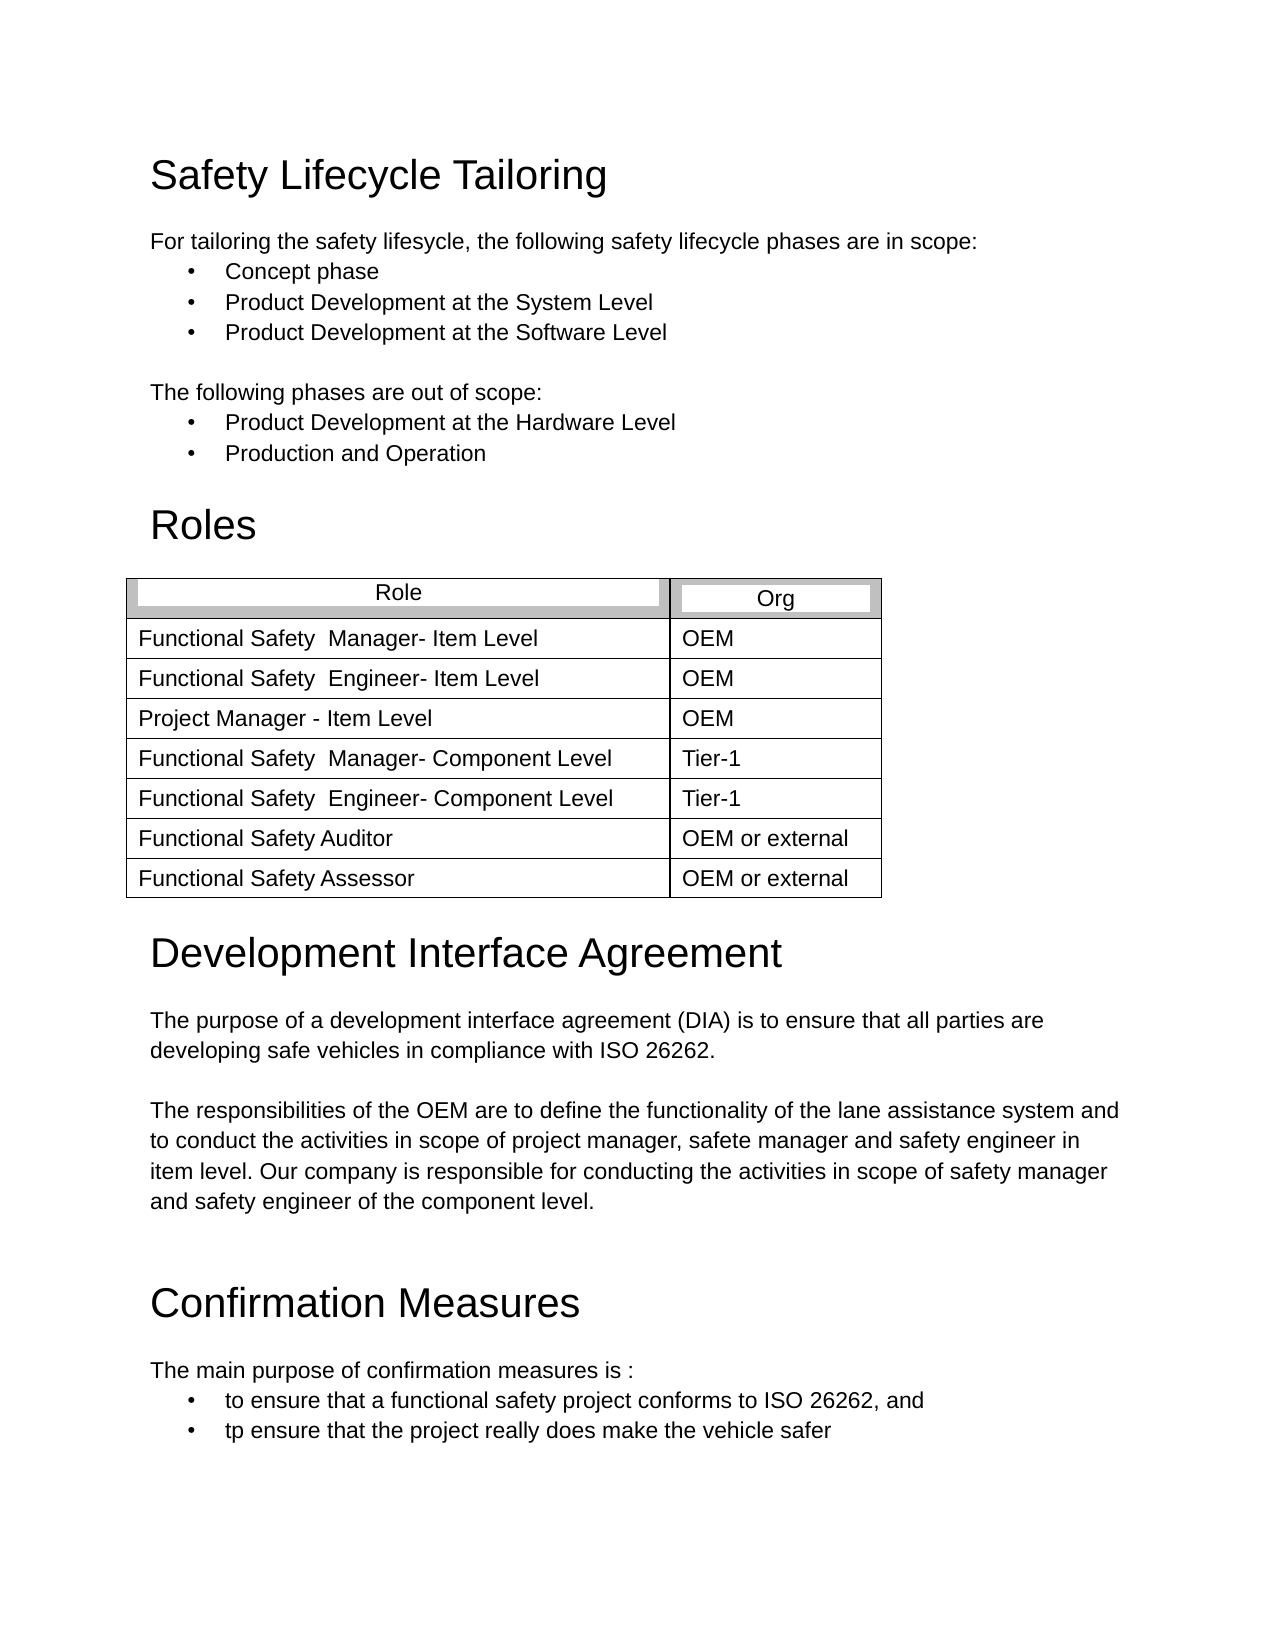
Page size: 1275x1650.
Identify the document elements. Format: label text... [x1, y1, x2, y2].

text The responsibilities of the OEM are to define the functionality of the lane assistance system and to conduct the activities in scope of project manager, safete manager and safety engineer in item level. Our company is responsible for conducting the activities in scope of safety manager and safety engineer of the component level. [150, 1097, 1125, 1214]
table_cell Functional Safety Assessor [127, 859, 669, 897]
table_header Role [127, 579, 669, 618]
text The main purpose of confirmation measures is : [150, 1357, 1125, 1383]
list Concept phase [187, 258, 1125, 285]
table_cell Functional Safety Manager- Component Level [127, 739, 669, 778]
table_cell Tier-1 [671, 779, 881, 817]
table_cell Functional Safety Engineer- Component Level [127, 779, 669, 817]
table_cell Project Manager - Item Level [127, 699, 669, 738]
subtitle Development Interface Agreement [150, 928, 1125, 976]
subtitle Confirmation Measures [150, 1278, 1125, 1326]
table_cell OEM [671, 619, 881, 658]
table_cell Tier-1 [671, 739, 881, 778]
text The following phases are out of scope: [150, 379, 1125, 406]
text For tailoring the safety lifesycle, the following safety lifecycle phases are in scope: [150, 228, 1125, 254]
list Product Development at the Software Level [187, 319, 1125, 345]
list tp ensure that the project really does make the vehicle safer [187, 1417, 1125, 1443]
list Production and Operation [187, 439, 1125, 466]
table_cell OEM [671, 699, 881, 738]
table_cell Functional Safety Manager- Item Level [127, 619, 669, 658]
table_cell OEM or external [671, 819, 881, 857]
table_cell Functional Safety Engineer- Item Level [127, 659, 669, 698]
list Product Development at the System Level [187, 288, 1125, 315]
list to ensure that a functional safety project conforms to ISO 26262, and [187, 1387, 1125, 1413]
table_cell OEM [671, 659, 881, 698]
subtitle Safety Lifecycle Tailoring [150, 150, 1125, 198]
subtitle Roles [150, 500, 1125, 548]
text The purpose of a development interface agreement (DIA) is to ensure that all parties are developing safe vehicles in compliance with ISO 26262. [150, 1007, 1125, 1063]
table_cell Functional Safety Auditor [127, 819, 669, 857]
list Product Development at the Hardware Level [187, 409, 1125, 436]
table_cell OEM or external [671, 859, 881, 897]
table_header Org [671, 579, 881, 618]
